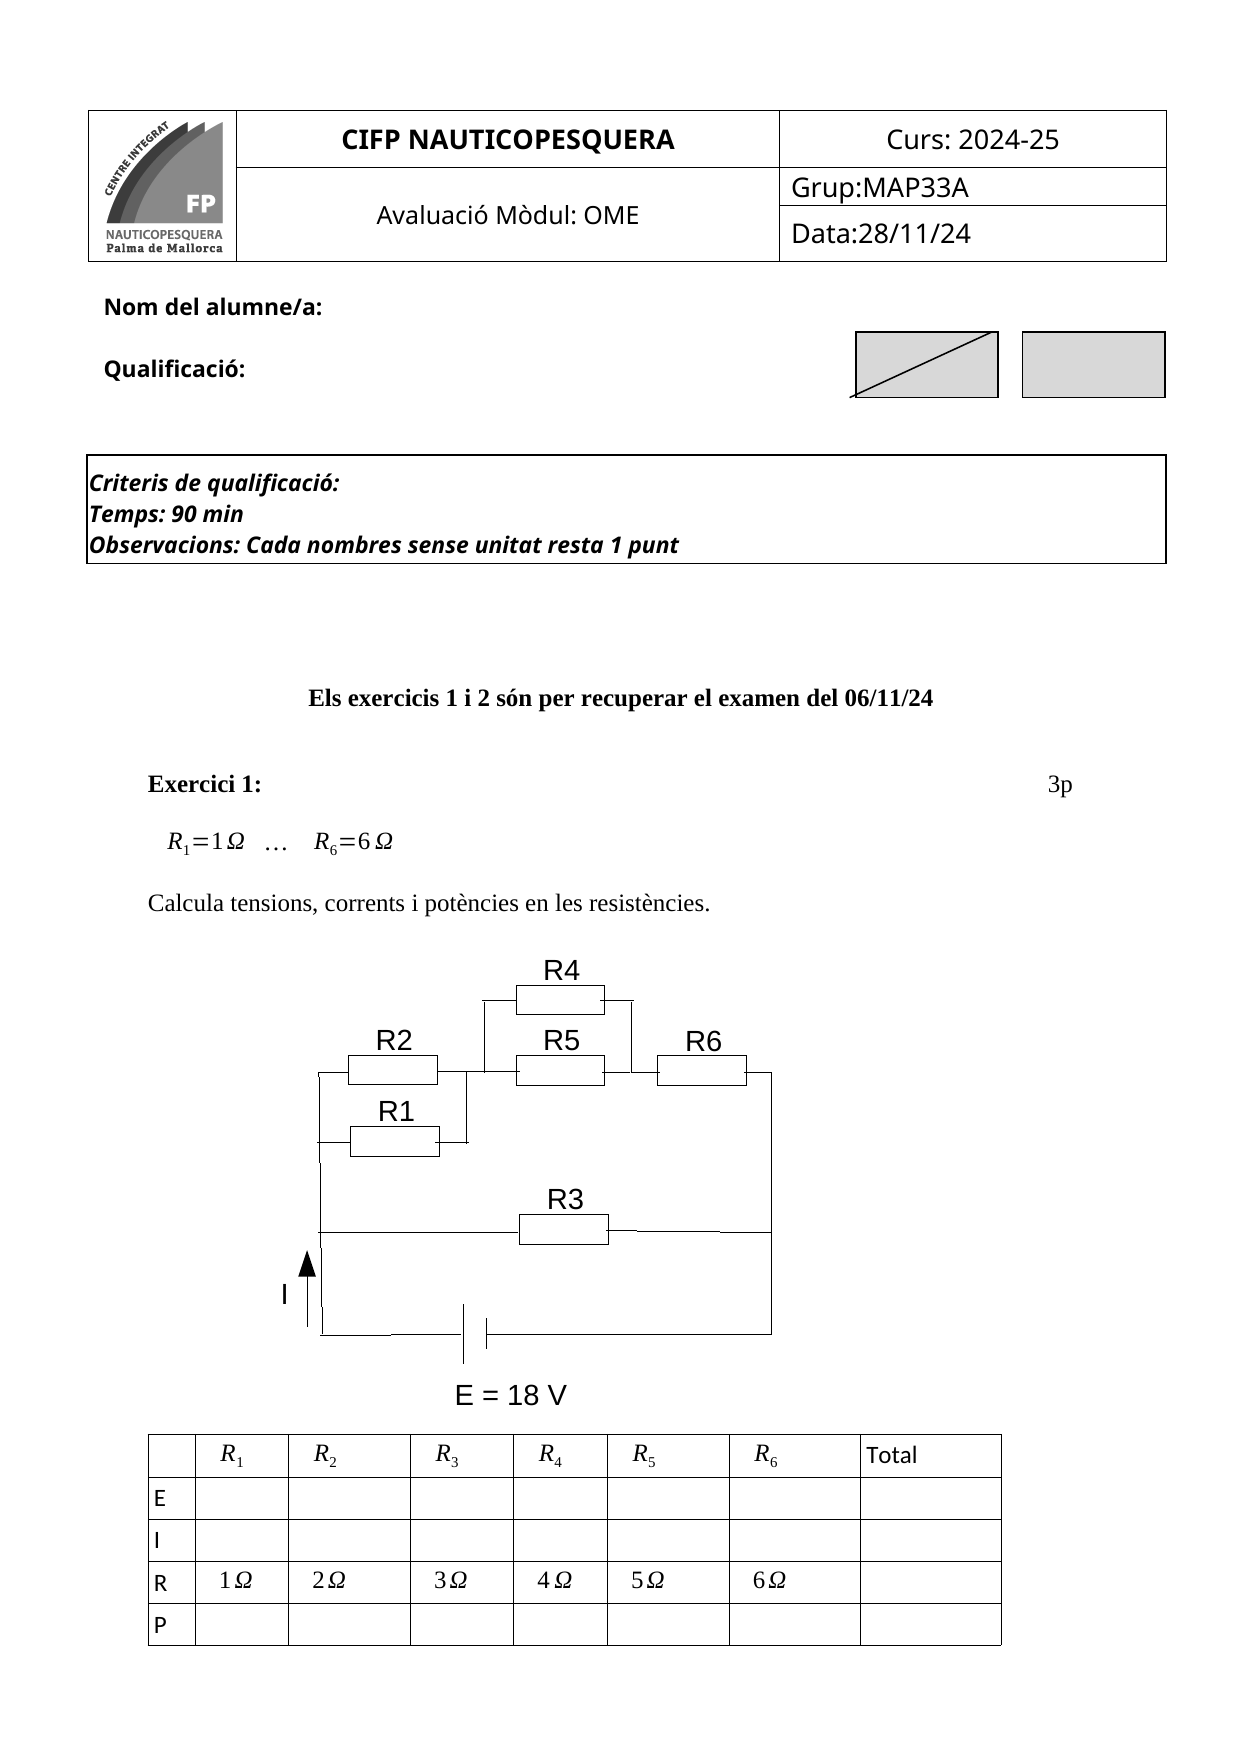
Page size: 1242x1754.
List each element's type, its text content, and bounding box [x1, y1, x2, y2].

text Els exercicis 1 i 2 són per recuperar el examen del 06/11/24 [148, 683, 1094, 712]
table_cell [289, 1478, 410, 1519]
table_cell [608, 1520, 729, 1561]
text Exercici 1: 3p [148, 769, 1094, 798]
table_cell [730, 1478, 860, 1519]
table_cell [514, 1478, 607, 1519]
table_cell [861, 1520, 1001, 1561]
table_header [730, 1435, 860, 1477]
table_header [411, 1435, 513, 1477]
table_cell [411, 1604, 513, 1645]
table_cell I [149, 1520, 195, 1561]
table_cell [730, 1604, 860, 1645]
table_cell P [149, 1604, 195, 1645]
picture [100, 111, 229, 260]
table_cell [514, 1562, 607, 1603]
table_cell [608, 1562, 729, 1603]
table_cell [289, 1520, 410, 1561]
table_cell [861, 1562, 1001, 1603]
table_cell [289, 1562, 410, 1603]
table_cell [730, 1562, 860, 1603]
table_cell [411, 1478, 513, 1519]
text Temps: 90 min [89, 498, 1094, 529]
text Qualificació: [103, 353, 855, 384]
table_cell [514, 1520, 607, 1561]
text … [148, 827, 1094, 859]
table_cell [608, 1478, 729, 1519]
table_header [608, 1435, 729, 1477]
table_cell [196, 1478, 288, 1519]
table_cell [411, 1520, 513, 1561]
text Nom del alumne/a: [103, 290, 1094, 322]
table_cell [861, 1604, 1001, 1645]
table_cell [861, 1478, 1001, 1519]
table_cell [608, 1604, 729, 1645]
table_cell [411, 1562, 513, 1603]
text [999, 353, 1022, 384]
table_cell R [149, 1562, 195, 1603]
table_cell [196, 1562, 288, 1603]
table_cell [730, 1520, 860, 1561]
table_cell [196, 1604, 288, 1645]
table_cell [289, 1604, 410, 1645]
table_cell [196, 1520, 288, 1561]
text Observacions: Cada nombres sense unitat resta 1 punt [89, 529, 1094, 560]
table_header [196, 1435, 288, 1477]
table_header [289, 1435, 410, 1477]
table_cell [514, 1604, 607, 1645]
table_cell E [149, 1478, 195, 1519]
table_header [514, 1435, 607, 1477]
text Calcula tensions, corrents i potències en les resistències. [148, 888, 1094, 917]
table_header [149, 1435, 195, 1477]
table_header Total [861, 1435, 1001, 1477]
text Criteris de qualificació: [89, 467, 1094, 498]
